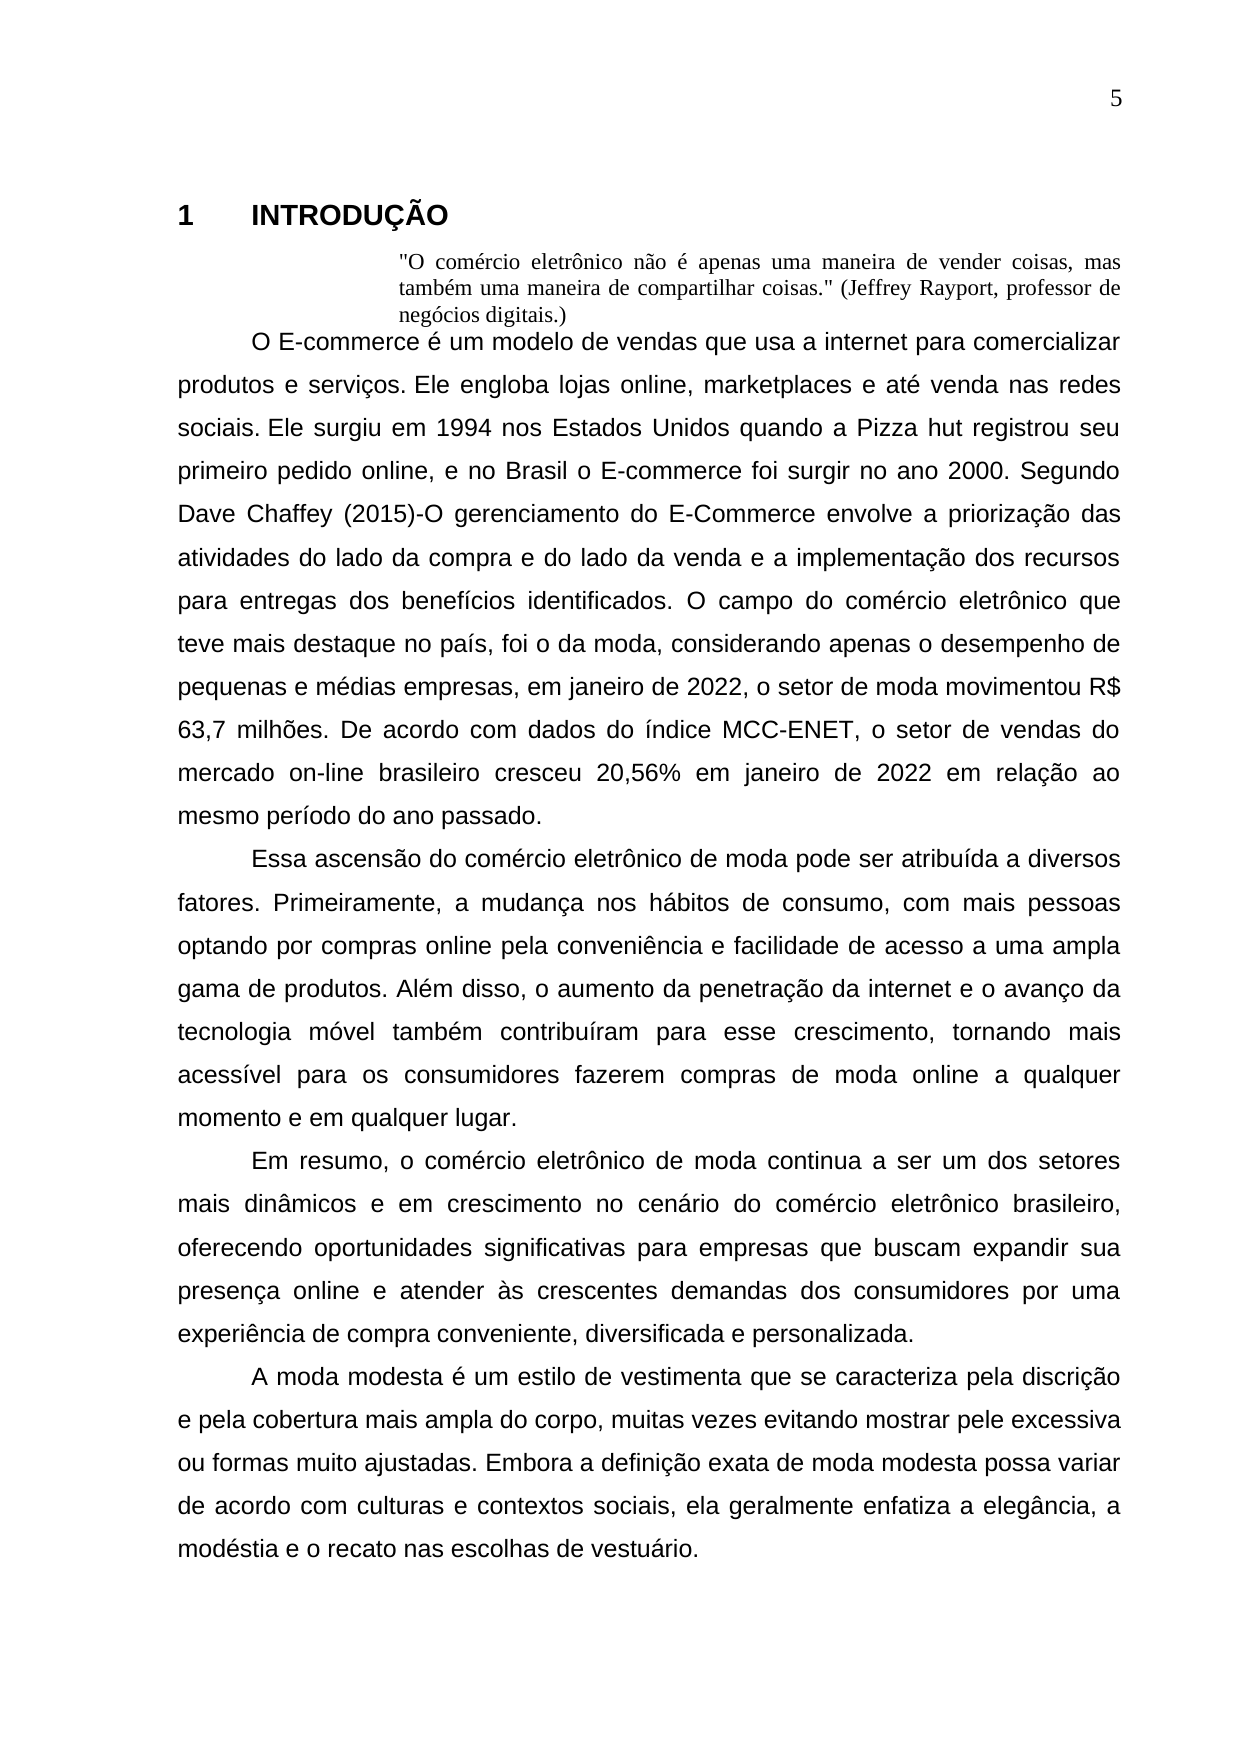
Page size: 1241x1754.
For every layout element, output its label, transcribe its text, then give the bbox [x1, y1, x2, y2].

text Em resumo, o comércio eletrônico de moda continua a ser um dos setores mais dinâmicos e em crescimento no cenário do comércio eletrônico brasileiro, oferecendo oportunidades significativas para empresas que buscam expandir sua presença online e atender às crescentes demandas dos consumidores por uma experiência de compra conveniente, diversificada e personalizada. [177, 1146, 1122, 1348]
text O E-commerce é um modelo de vendas que usa a internet para comercializar produtos e serviços. Ele engloba lojas online, marketplaces e até venda nas redes sociais. Ele surgiu em 1994 nos Estados Unidos quando a Pizza hut registrou seu primeiro pedido online, e no Brasil o E-commerce foi surgir no ano 2000. Segundo Dave Chaffey (2015)-O gerenciamento do E-Commerce envolve a priorização das atividades do lado da compra e do lado da venda e a implementação dos recursos para entregas dos benefícios identificados. O campo do comércio eletrônico que teve mais destaque no país, foi o da moda, considerando apenas o desempenho de pequenas e médias empresas, em janeiro de 2022, o setor de moda movimentou R$ 63,7 milhões. De acordo com dados do índice MCC-ENET, o setor de vendas do mercado on-line brasileiro cresceu 20,56% em janeiro de 2022 em relação ao mesmo período do ano passado. [177, 327, 1122, 830]
text "O comércio eletrônico não é apenas uma maneira de vender coisas, mas também uma maneira de compartilhar coisas." (Jeffrey Rayport, professor de negócios digitais.) [398, 248, 1122, 327]
subtitle INTRODUÇÃO [177, 198, 1122, 231]
text Essa ascensão do comércio eletrônico de moda pode ser atribuída a diversos fatores. Primeiramente, a mudança nos hábitos de consumo, com mais pessoas optando por compras online pela conveniência e facilidade de acesso a uma ampla gama de produtos. Além disso, o aumento da penetração da internet e o avanço da tecnologia móvel também contribuíram para esse crescimento, tornando mais acessível para os consumidores fazerem compras de moda online a qualquer momento e em qualquer lugar. [177, 844, 1122, 1132]
text A moda modesta é um estilo de vestimenta que se caracteriza pela discrição e pela cobertura mais ampla do corpo, muitas vezes evitando mostrar pele excessiva ou formas muito ajustadas. Embora a definição exata de moda modesta possa variar de acordo com culturas e contextos sociais, ela geralmente enfatiza a elegância, a modéstia e o recato nas escolhas de vestuário. [177, 1362, 1122, 1563]
